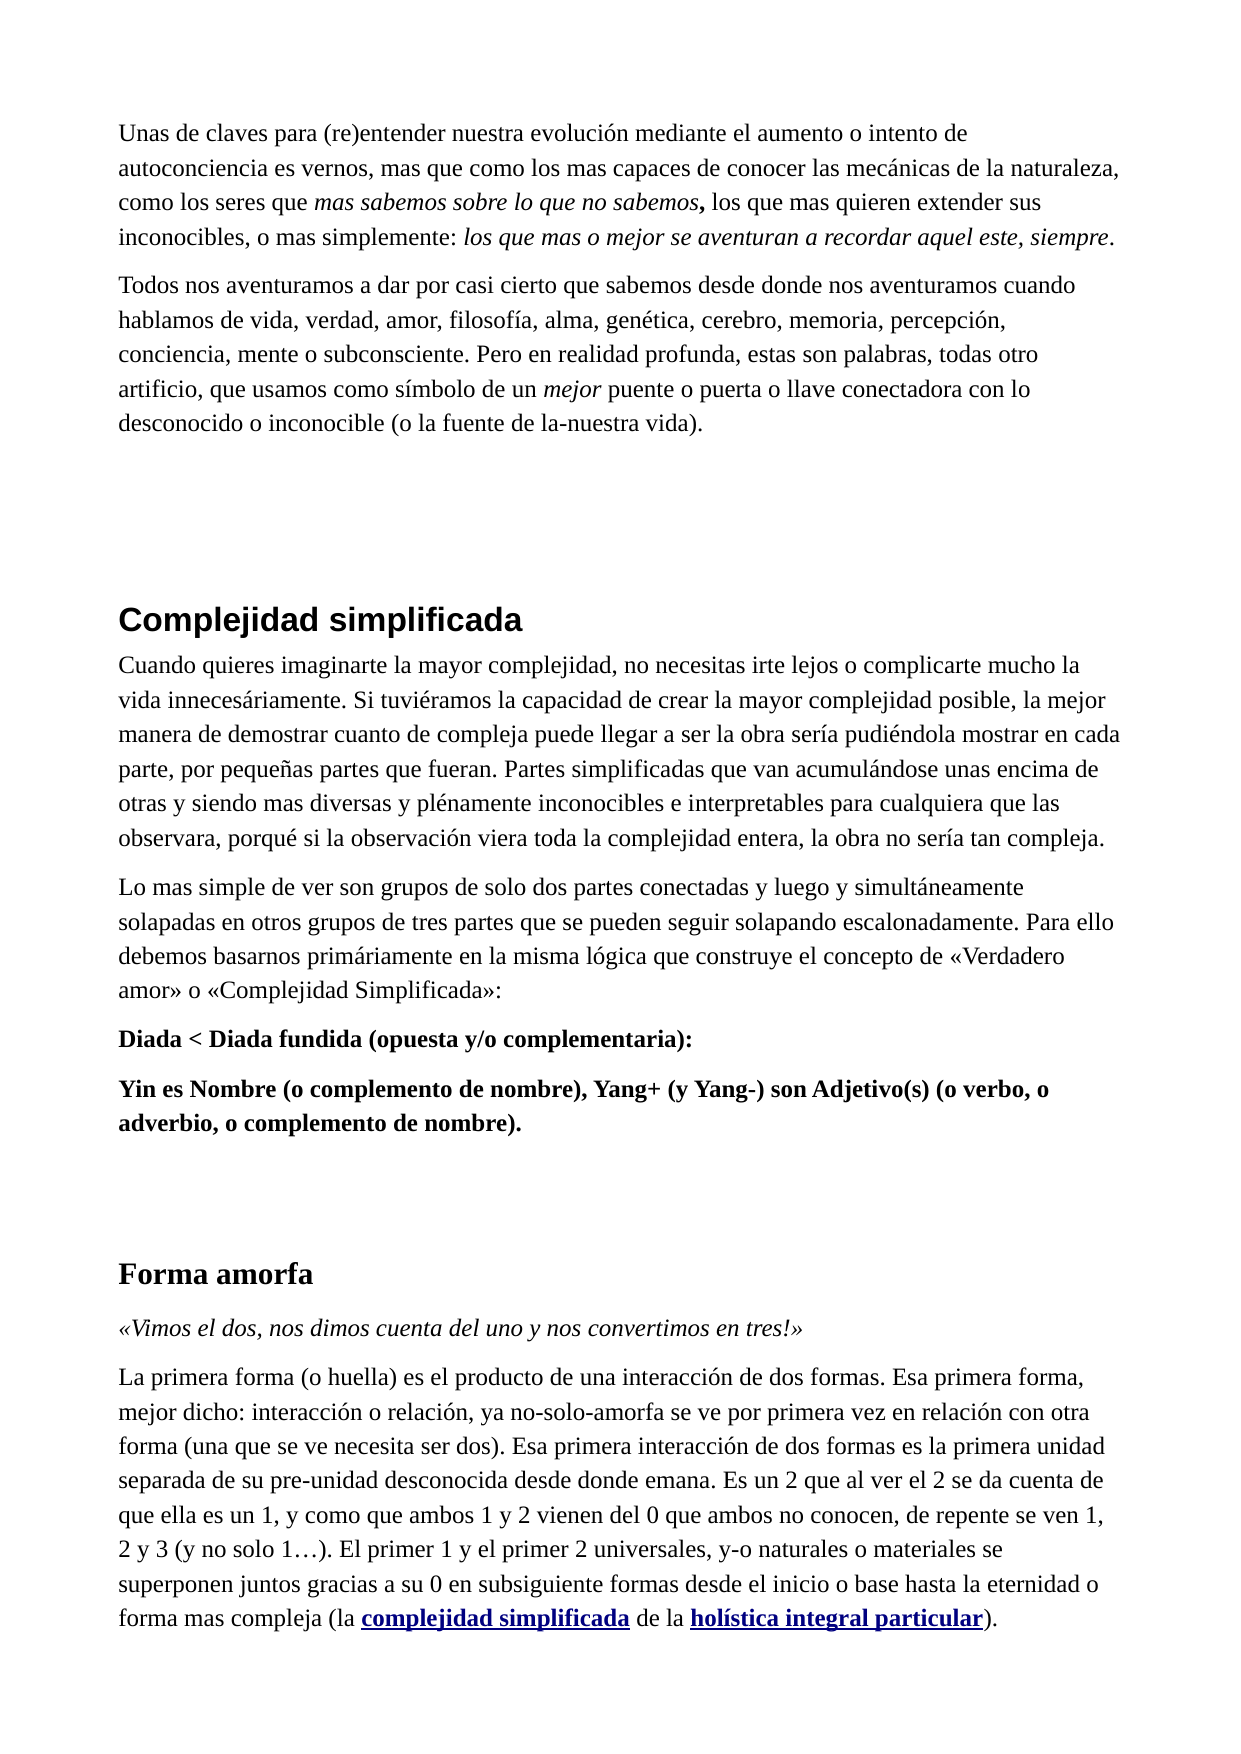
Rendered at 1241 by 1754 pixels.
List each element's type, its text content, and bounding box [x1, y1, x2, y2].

text Forma amorfa [118, 1255, 1122, 1291]
text Yin es Nombre (o complemento de nombre), Yang+ (y Yang-) son Adjetivo(s) (o verbo, o adverbio, o complemento de nombre). [118, 1074, 1122, 1137]
text Lo mas simple de ver son grupos de solo dos partes conectadas y luego y simultáneamente solapadas en otros grupos de tres partes que se pueden seguir solapando escalonadamente. Para ello debemos basarnos primáriamente en la misma lógica que construye el concepto de «Verdadero amor» o «Complejidad Simplificada»: [118, 872, 1122, 1004]
text La primera forma (o huella) es el producto de una interacción de dos formas. Esa primera forma, mejor dicho: interacción o relación, ya no-solo-amorfa se ve por primera vez en relación con otra forma (una que se ve necesita ser dos). Esa primera interacción de dos formas es la primera unidad separada de su pre-unidad desconocida desde donde emana. Es un 2 que al ver el 2 se da cuenta de que ella es un 1, y como que ambos 1 y 2 vienen del 0 que ambos no conocen, de repente se ven 1, 2 y 3 (y no solo 1…). El primer 1 y el primer 2 universales, y-o naturales o materiales se superponen juntos gracias a su 0 en subsiguiente formas desde el inicio o base hasta la eternidad o forma mas compleja (la complejidad simplificada de la holística integral particular). [118, 1362, 1122, 1632]
text Todos nos aventuramos a dar por casi cierto que sabemos desde donde nos aventuramos cuando hablamos de vida, verdad, amor, filosofía, alma, genética, cerebro, memoria, percepción, conciencia, mente o subconsciente. Pero en realidad profunda, estas son palabras, todas otro artificio, que usamos como símbolo de un mejor puente o puerta o llave conectadora con lo desconocido o inconocible (o la fuente de la-nuestra vida). [118, 271, 1122, 437]
subtitle Complejidad simplificada [118, 599, 1122, 638]
text Diada < Diada fundida (opuesta y/o complementaria): [118, 1024, 1122, 1053]
text Cuando quieres imaginarte la mayor complejidad, no necesitas irte lejos o complicarte mucho la vida innecesáriamente. Si tuviéramos la capacidad de crear la mayor complejidad posible, la mejor manera de demostrar cuanto de compleja puede llegar a ser la obra sería pudiéndola mostrar en cada parte, por pequeñas partes que fueran. Partes simplificadas que van acumulándose unas encima de otras y siendo mas diversas y plénamente inconocibles e interpretables para cualquiera que las observara, porqué si la observación viera toda la complejidad entera, la obra no sería tan compleja. [118, 651, 1122, 852]
text «Vimos el dos, nos dimos cuenta del uno y nos convertimos en tres!» [118, 1313, 1122, 1342]
text Unas de claves para (re)entender nuestra evolución mediante el aumento o intento de autoconciencia es vernos, mas que como los mas capaces de conocer las mecánicas de la naturaleza, como los seres que mas sabemos sobre lo que no sabemos, los que mas quieren extender sus inconocibles, o mas simplemente: los que mas o mejor se aventuran a recordar aquel este, siempre. [118, 118, 1122, 250]
